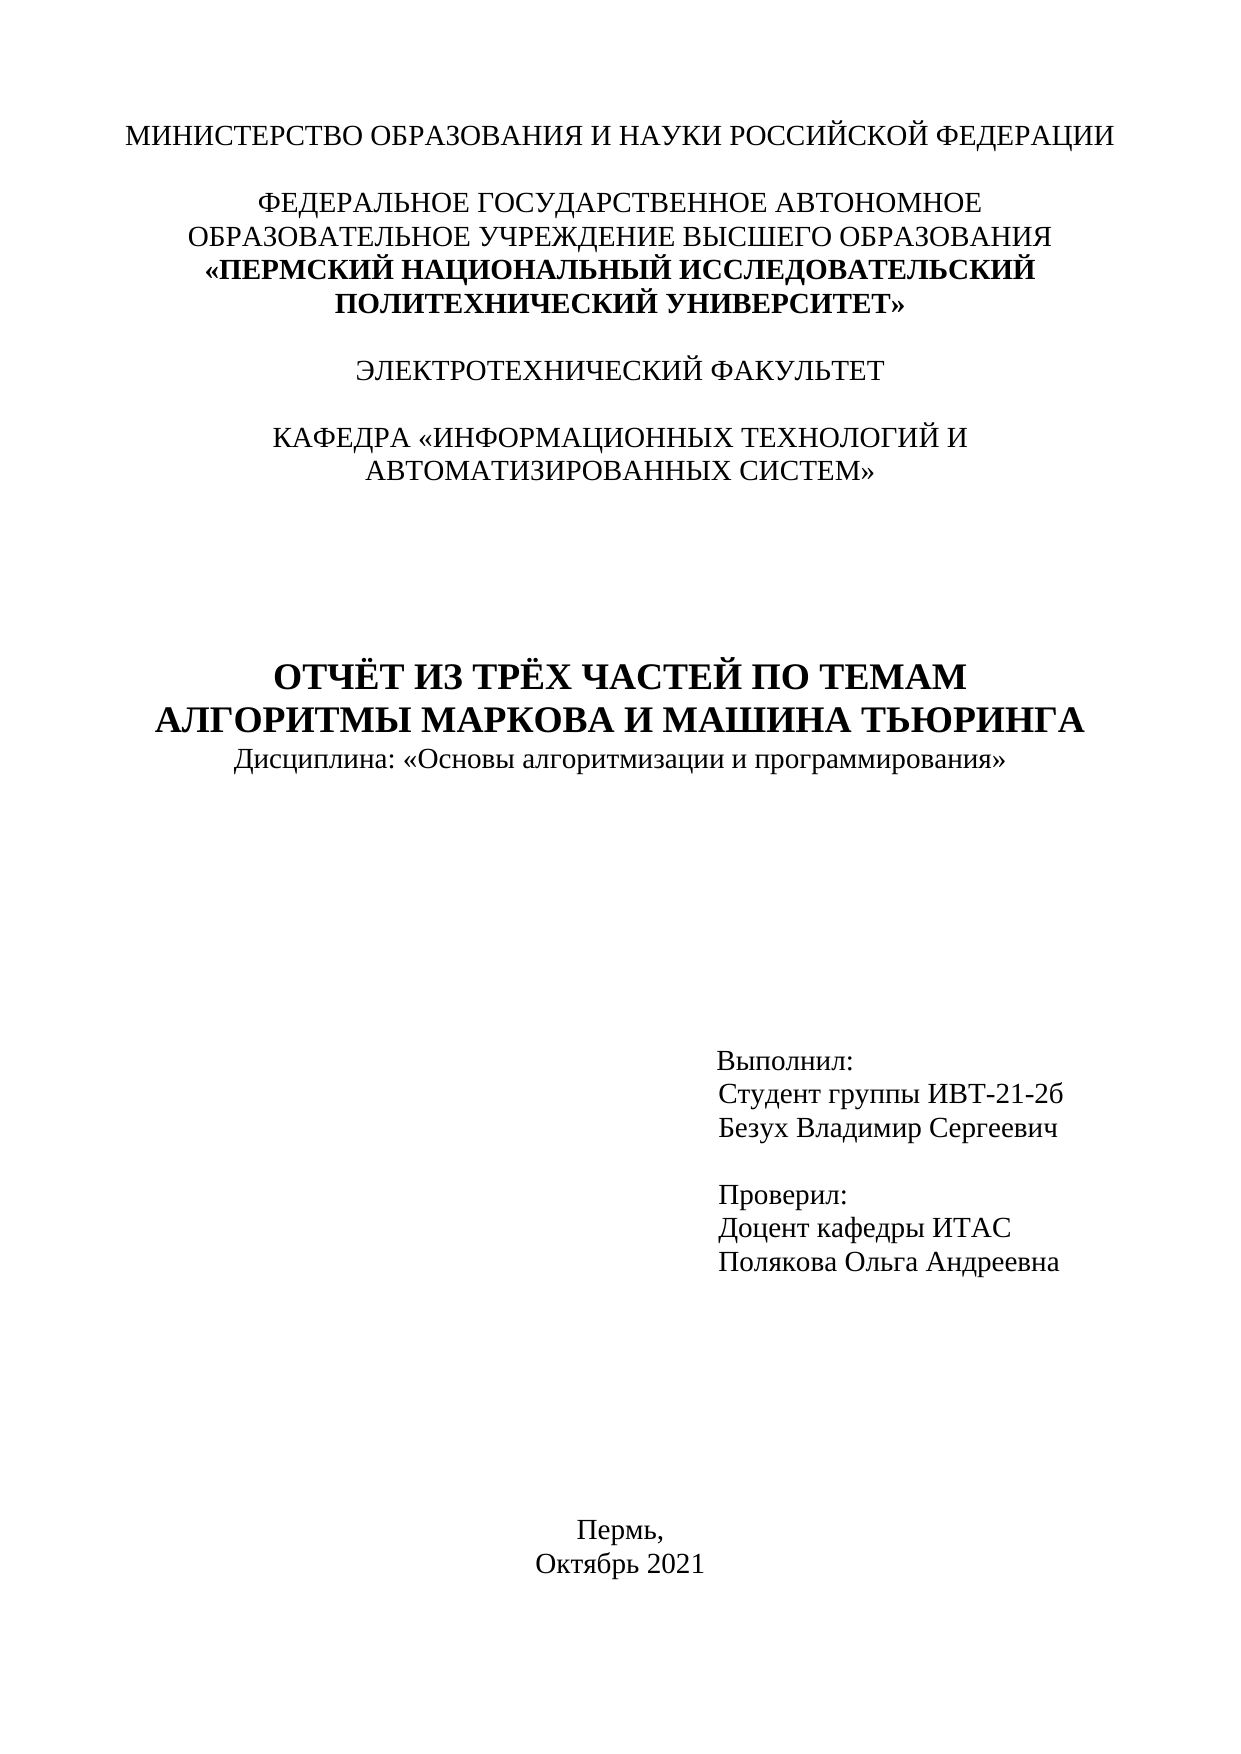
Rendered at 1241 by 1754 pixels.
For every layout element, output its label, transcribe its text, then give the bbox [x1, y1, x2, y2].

text КАФЕДРА «ИНФОРМАЦИОННЫХ ТЕХНОЛОГИЙ И АВТОМАТИЗИРОВАННЫХ СИСТЕМ» [118, 420, 1122, 487]
text Доцент кафедры ИТАС [118, 1211, 1122, 1244]
text ФЕДЕРАЛЬНОЕ ГОСУДАРСТВЕННОЕ АВТОНОМНОЕ ОБРАЗОВАТЕЛЬНОЕ УЧРЕЖДЕНИЕ ВЫСШЕГО ОБРАЗОВАНИЯ «ПЕРМСКИЙ НАЦИОНАЛЬНЫЙ ИССЛЕДОВАТЕЛЬСКИЙ ПОЛИТЕХНИЧЕСКИЙ УНИВЕРСИТЕТ» [118, 185, 1122, 319]
text Проверил: [118, 1177, 1122, 1211]
text Безух Владимир Сергеевич [118, 1110, 1122, 1143]
text Студент группы ИВТ-21-2б [118, 1076, 1122, 1110]
text ЭЛЕКТРОТЕХНИЧЕСКИЙ ФАКУЛЬТЕТ [118, 353, 1122, 386]
text Выполнил: [118, 1043, 1122, 1076]
text ОТЧЁТ ИЗ ТРЁХ ЧАСТЕЙ ПО ТЕМАМ АЛГОРИТМЫ МАРКОВА И МАШИНА ТЬЮРИНГА [118, 655, 1122, 741]
text Пермь, [118, 1512, 1122, 1546]
text Дисциплина: «Основы алгоритмизации и программирования» [118, 741, 1122, 774]
text МИНИСТЕРСТВО ОБРАЗОВАНИЯ И НАУКИ РОССИЙСКОЙ ФЕДЕРАЦИИ [118, 118, 1122, 152]
text Октябрь 2021 [118, 1546, 1122, 1579]
text Полякова Ольга Андреевна [118, 1244, 1122, 1278]
